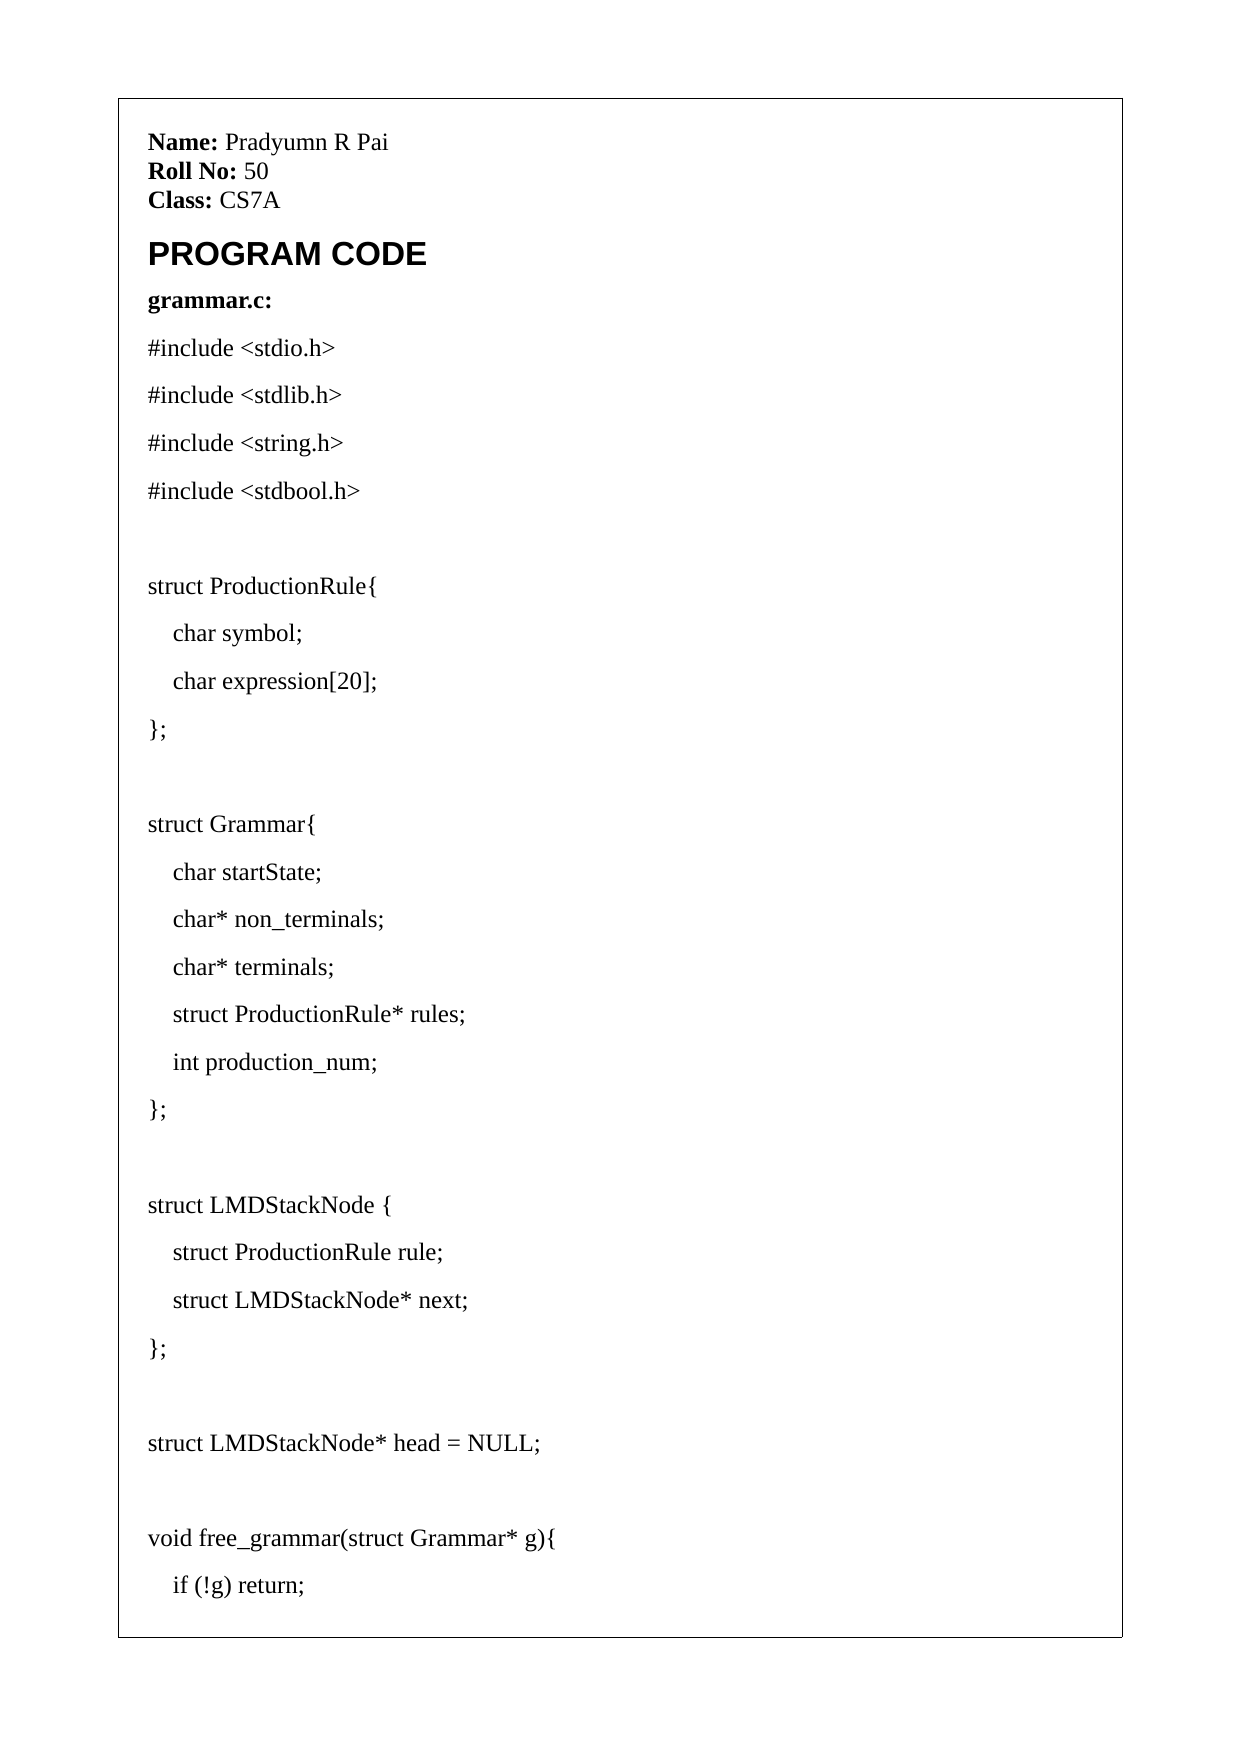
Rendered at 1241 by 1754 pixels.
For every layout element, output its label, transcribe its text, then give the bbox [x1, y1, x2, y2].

text #include <string.h> [148, 428, 1092, 457]
text struct LMDStackNode { [148, 1190, 1092, 1218]
text struct ProductionRule* rules; [148, 999, 1092, 1028]
text Class: CS7A [148, 185, 1092, 213]
text if (!g) return; [148, 1571, 1092, 1599]
text void free_grammar(struct Grammar* g){ [148, 1523, 1092, 1552]
text struct ProductionRule{ [148, 571, 1092, 600]
text int production_num; [148, 1047, 1092, 1076]
text struct Grammar{ [148, 809, 1092, 838]
text #include <stdlib.h> [148, 381, 1092, 409]
text char* terminals; [148, 952, 1092, 981]
text char expression[20]; [148, 666, 1092, 695]
text struct ProductionRule rule; [148, 1237, 1092, 1266]
text }; [148, 1094, 1092, 1123]
text struct LMDStackNode* head = NULL; [148, 1428, 1092, 1457]
text Name: Pradyumn R Pai [148, 127, 1092, 156]
text #include <stdbool.h> [148, 476, 1092, 504]
text Roll No: 50 [148, 156, 1092, 185]
text char* non_terminals; [148, 904, 1092, 933]
text char symbol; [148, 618, 1092, 647]
text struct LMDStackNode* next; [148, 1285, 1092, 1314]
text }; [148, 1333, 1092, 1361]
text #include <stdio.h> [148, 333, 1092, 362]
subtitle PROGRAM CODE [148, 234, 1092, 273]
text }; [148, 714, 1092, 742]
text grammar.c: [148, 285, 1092, 314]
text char startState; [148, 857, 1092, 885]
